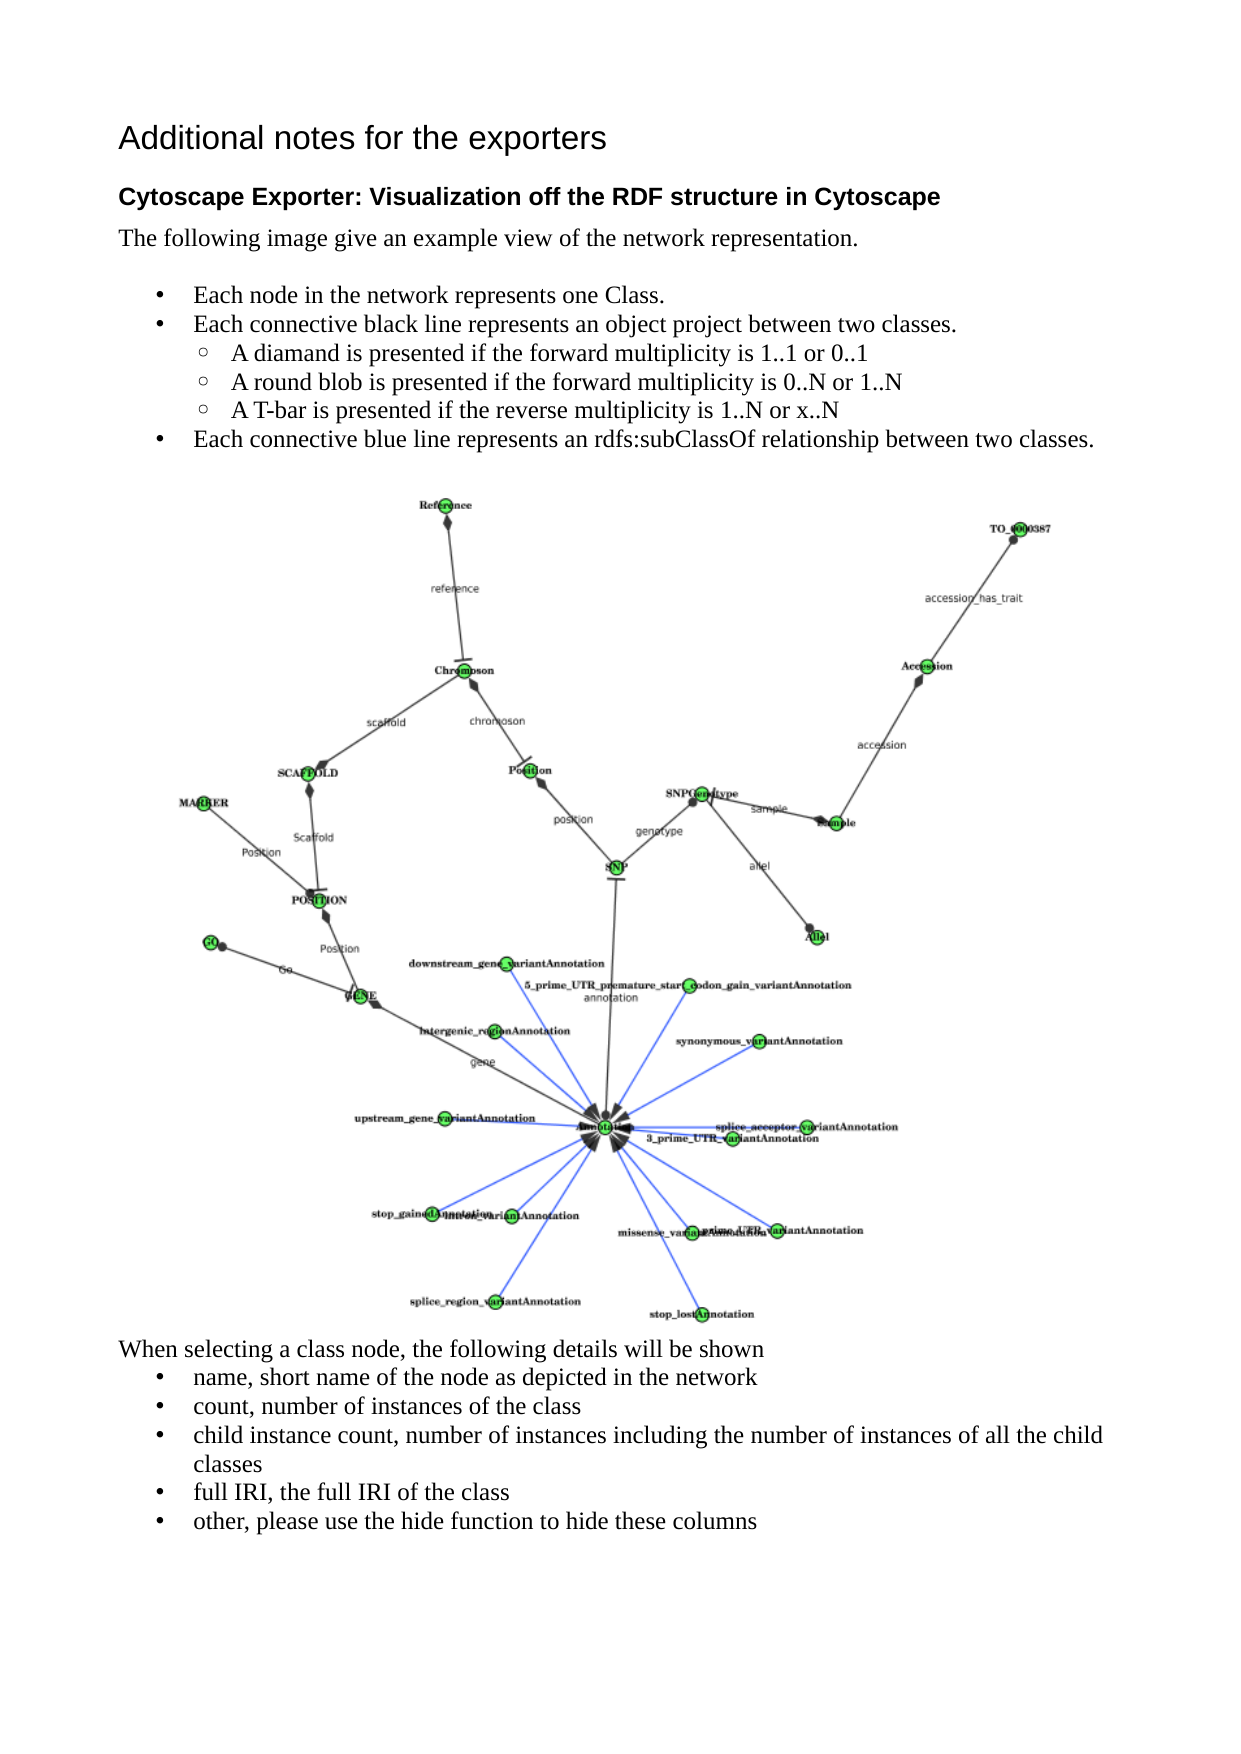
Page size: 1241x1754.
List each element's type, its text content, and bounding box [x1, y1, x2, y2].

list Each node in the network represents one Class. [156, 280, 1122, 309]
text The following image give an example view of the network representation. [118, 223, 1122, 252]
list Each connective black line represents an object project between two classes. [156, 309, 1122, 338]
list other, please use the hide function to hide these columns [156, 1506, 1122, 1535]
list full IRI, the full IRI of the class [156, 1477, 1122, 1506]
subtitle Cytoscape Exporter: Visualization off the RDF structure in Cytoscape [118, 182, 1122, 210]
picture [170, 481, 1070, 1334]
list child instance count, number of instances including the number of instances of all the child classes [156, 1420, 1122, 1477]
text When selecting a class node, the following details will be shown [118, 510, 1122, 1362]
list A diamand is presented if the forward multiplicity is 1..1 or 0..1 [193, 338, 1122, 367]
list A round blob is presented if the forward multiplicity is 0..N or 1..N [193, 367, 1122, 395]
list A T-bar is presented if the reverse multiplicity is 1..N or x..N [193, 395, 1122, 424]
list name, short name of the node as depicted in the network [156, 1362, 1122, 1391]
list count, number of instances of the class [156, 1391, 1122, 1420]
subtitle Additional notes for the exporters [118, 118, 1122, 157]
list Each connective blue line represents an rdfs:subClassOf relationship between two classes. [156, 424, 1122, 453]
